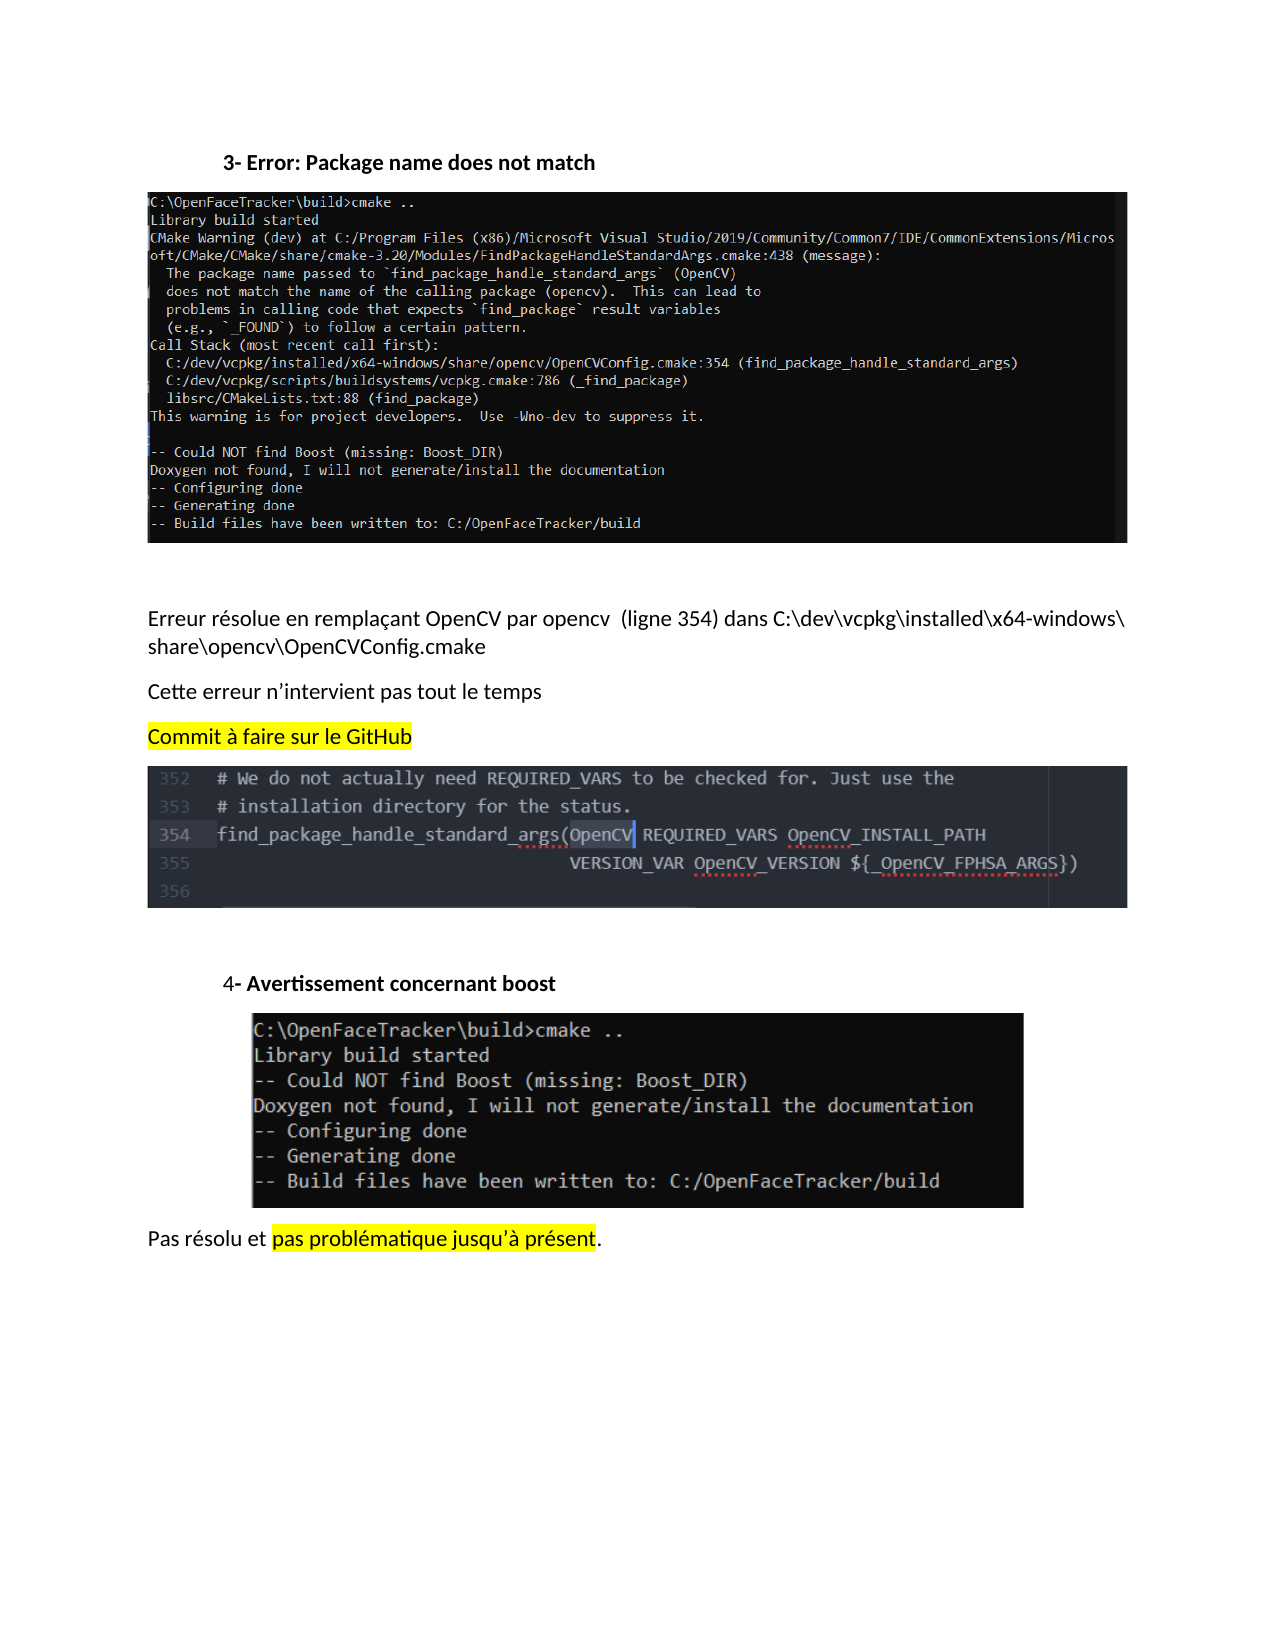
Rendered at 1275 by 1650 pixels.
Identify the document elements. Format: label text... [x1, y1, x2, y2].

text Pas résolu et pas problématique jusqu’à présent. [148, 1224, 1127, 1252]
text Erreur résolue en remplaçant OpenCV par opencv (ligne 354) dans C:\dev\vcpkg\installed\x64-windows\share\opencv\OpenCVConfig.cmake [148, 604, 1127, 660]
text 3- Error: Package name does not match [148, 148, 1127, 176]
text 4- Avertissement concernant boost [148, 969, 1127, 997]
text Commit à faire sur le GitHub [148, 722, 1127, 750]
text Cette erreur n’intervient pas tout le temps [148, 677, 1127, 705]
